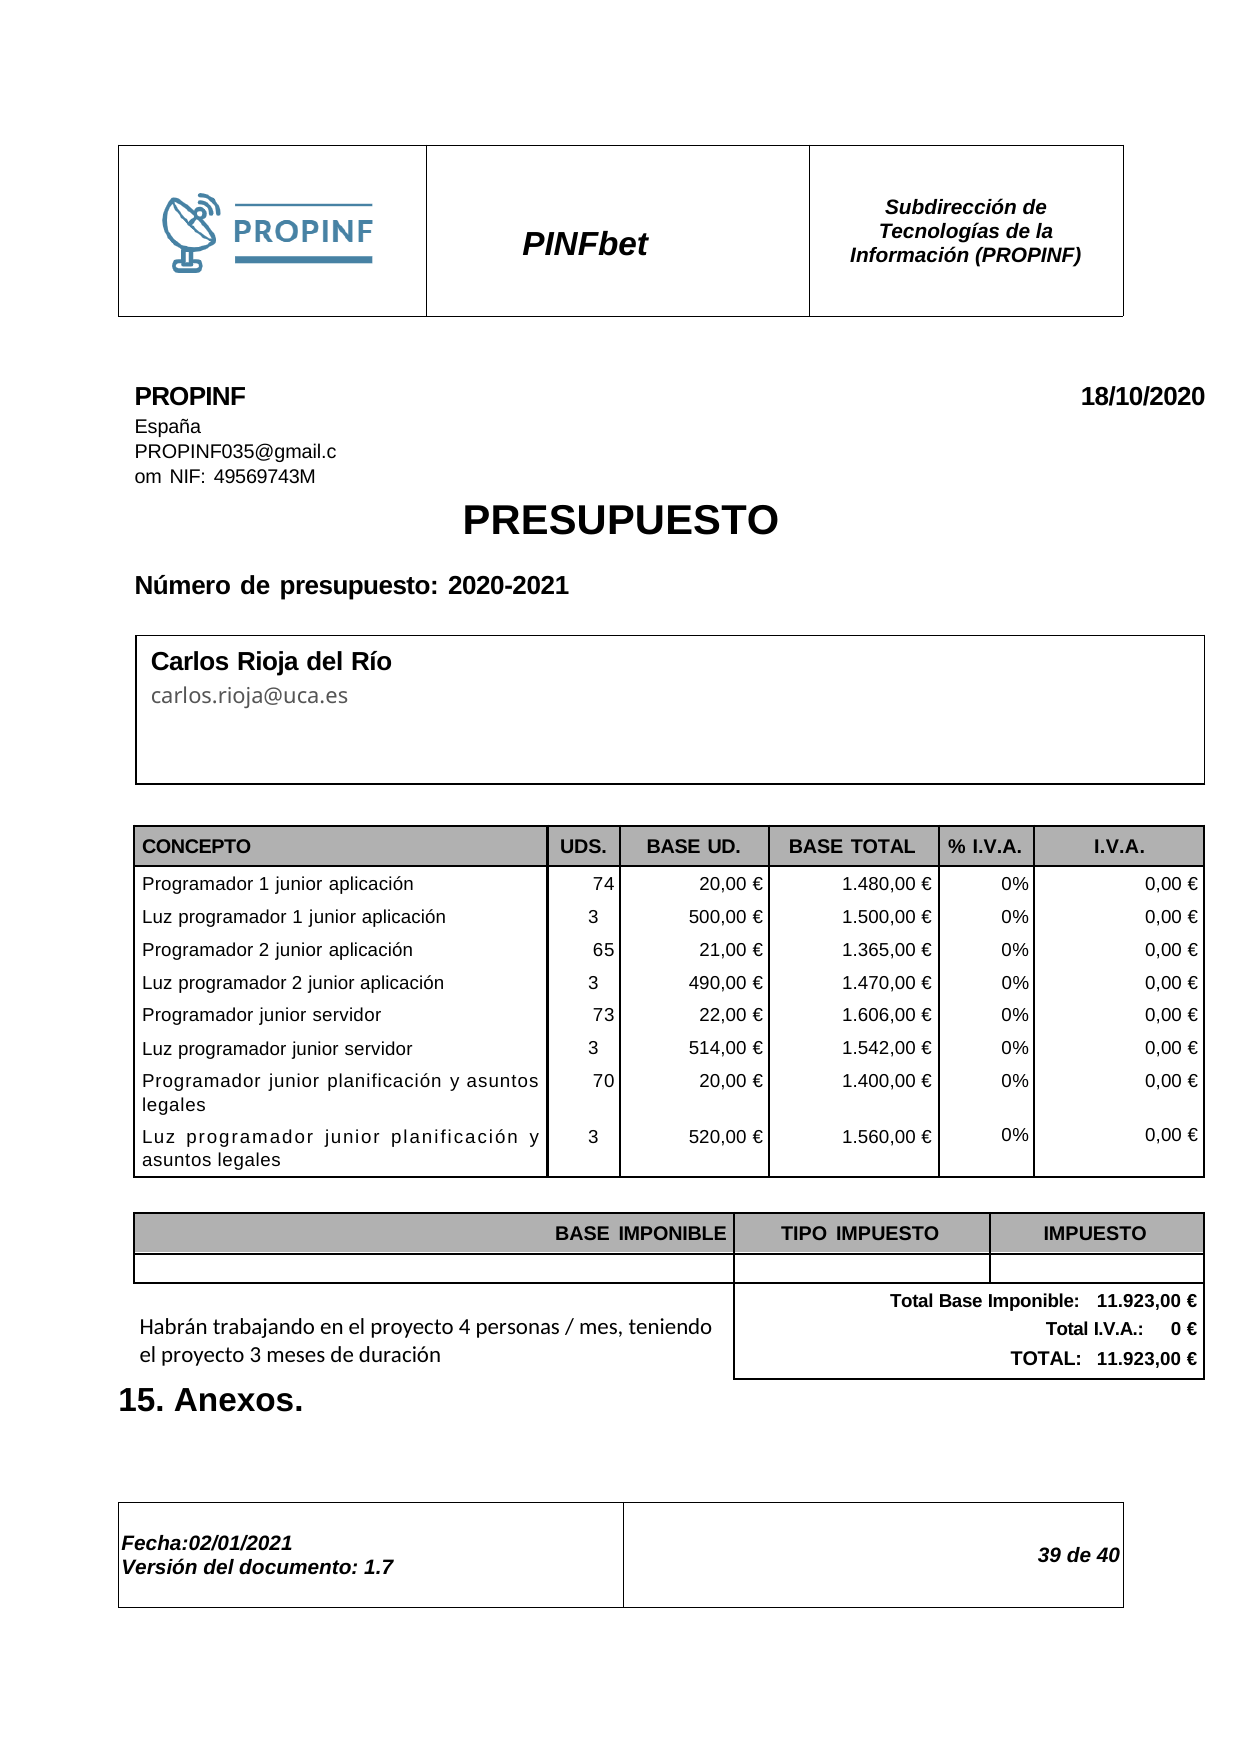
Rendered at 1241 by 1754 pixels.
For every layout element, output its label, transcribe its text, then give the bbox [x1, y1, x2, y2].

table_header BASE IMPONIBLE [135, 1214, 733, 1252]
table_header PROPINF [129, 374, 708, 414]
table_cell 20,00 € 500,00 € 21,00 € 490,00 € 22,00 € 514,00 € 20,00 € 520,00 € [621, 867, 768, 1176]
table_header CONCEPTO [135, 827, 546, 865]
table_cell [708, 414, 1211, 497]
table_header % I.V.A. [940, 827, 1033, 865]
table_cell 1.480,00 € 1.500,00 € 1.365,00 € 1.470,00 € 1.606,00 € 1.542,00 € 1.400,00 € 1.560,00 € [770, 867, 938, 1176]
text 15. Anexos. [118, 1380, 1122, 1418]
text PRESUPUESTO [120, 497, 1122, 544]
table_cell España PROPINF035@gmail.com NIF: 49569743M [129, 414, 708, 497]
table_cell [735, 1255, 989, 1282]
table_header UDS. [549, 827, 619, 865]
table_cell 74 3 65 3 73 3 70 3 [549, 867, 619, 1176]
picture [126, 170, 414, 301]
table_header TIPO IMPUESTO [735, 1214, 989, 1252]
text Número de presupuesto: 2020-2021 [134, 570, 1122, 600]
text Carlos Rioja del Río [151, 646, 1203, 676]
table_cell [991, 1255, 1203, 1282]
table_cell [135, 1255, 733, 1282]
table_cell 0% 0% 0% 0% 0% 0% 0% 0% [940, 867, 1033, 1176]
table_cell Total Base Imponible: 11.923,00 € Total I.V.A.: 0 € TOTAL: 11.923,00 € [735, 1284, 1203, 1377]
text carlos.rioja@uca.es [151, 680, 465, 710]
table_header IMPUESTO [991, 1214, 1203, 1252]
table_header I.V.A. [1035, 827, 1203, 865]
table_cell Programador 1 junior aplicación Luz programador 1 junior aplicación Programador 2 junior aplicación Luz programador 2 junior aplicación Programador junior servidor Luz programador junior servidor Programador junior planificación y asuntos legales Luz programador junior planificación y asuntos legales [135, 867, 546, 1176]
table_header BASE TOTAL [770, 827, 938, 865]
table_cell 0,00 € 0,00 € 0,00 € 0,00 € 0,00 € 0,00 € 0,00 € 0,00 € [1035, 867, 1203, 1176]
table_header 18/10/2020 [708, 374, 1211, 414]
table_header BASE UD. [621, 827, 768, 865]
table_cell Habrán trabajando en el proyecto 4 personas / mes, teniendo el proyecto 3 meses de duración [134, 1284, 733, 1377]
